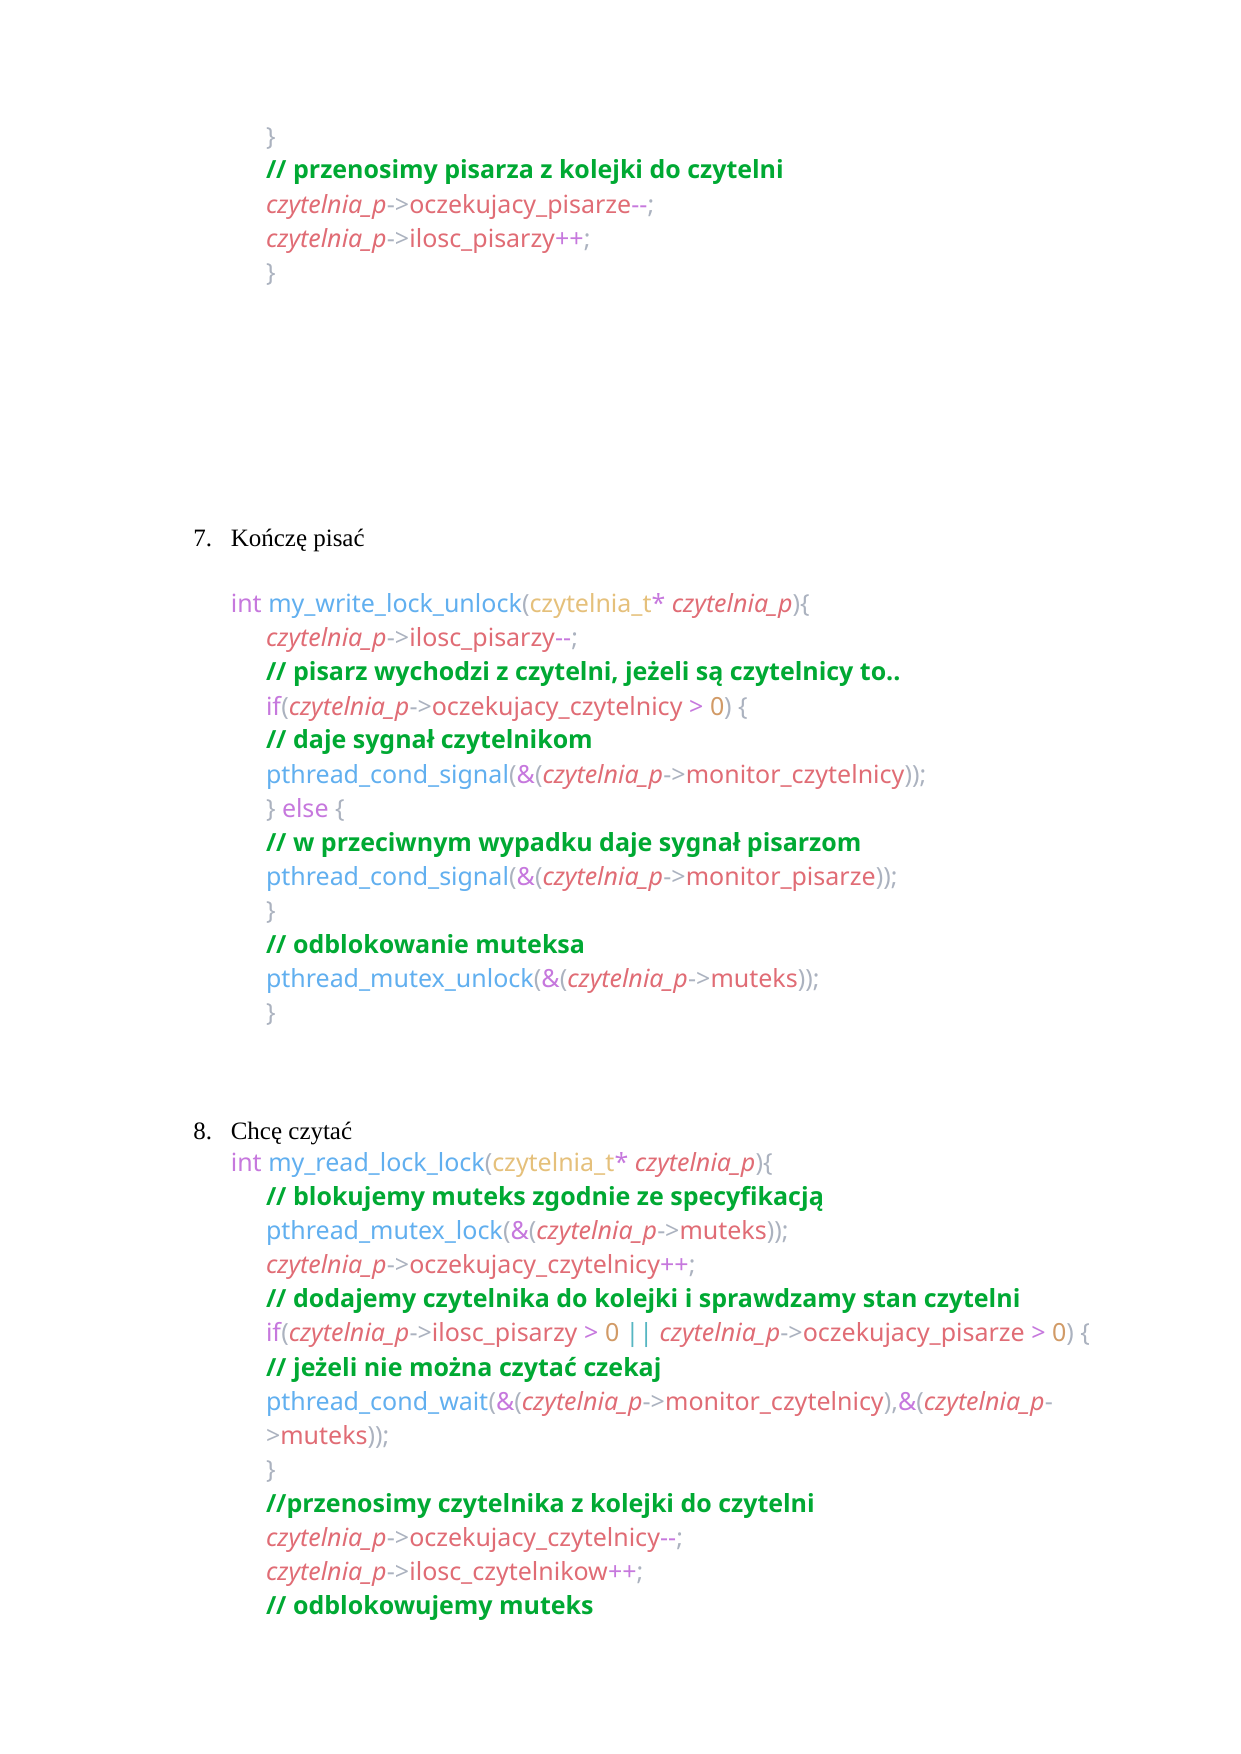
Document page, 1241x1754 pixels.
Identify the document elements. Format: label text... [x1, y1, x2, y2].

text czytelnia_p->oczekujacy_czytelnicy++; [266, 1247, 1122, 1281]
text } [266, 995, 1122, 1029]
text pthread_cond_signal(&(czytelnia_p->monitor_pisarze)); [266, 858, 1122, 892]
text } [266, 118, 1122, 152]
text czytelnia_p->ilosc_pisarzy++; [266, 220, 1122, 254]
text } [266, 1451, 1122, 1485]
text czytelnia_p->oczekujacy_czytelnicy--; [266, 1519, 1122, 1553]
text // odblokowujemy muteks [266, 1588, 1122, 1622]
list int my_read_lock_lock(czytelnia_t* czytelnia_p){ [193, 1145, 1122, 1179]
text // pisarz wychodzi z czytelni, jeżeli są czytelnicy to.. [266, 654, 1122, 688]
text czytelnia_p->ilosc_czytelnikow++; [266, 1553, 1122, 1588]
text // jeżeli nie można czytać czekaj [266, 1349, 1122, 1383]
text // dodajemy czytelnika do kolejki i sprawdzamy stan czytelni [266, 1281, 1122, 1315]
text // przenosimy pisarza z kolejki do czytelni [266, 152, 1122, 186]
text // daje sygnał czytelnikom [266, 722, 1122, 756]
text // odblokowanie muteksa [266, 927, 1122, 961]
list Chcę czytać [193, 1116, 1122, 1145]
text if(czytelnia_p->oczekujacy_czytelnicy > 0) { [266, 688, 1122, 722]
text //przenosimy czytelnika z kolejki do czytelni [266, 1485, 1122, 1519]
text pthread_cond_signal(&(czytelnia_p->monitor_czytelnicy)); [266, 756, 1122, 790]
text } else { [266, 790, 1122, 824]
list // blokujemy muteks zgodnie ze specyfikacją [266, 1179, 1122, 1213]
text pthread_cond_wait(&(czytelnia_p->monitor_czytelnicy),&(czytelnia_p->muteks)); [266, 1383, 1122, 1451]
text // w przeciwnym wypadku daje sygnał pisarzom [266, 824, 1122, 858]
list Kończę pisać [193, 523, 1122, 552]
text if(czytelnia_p->ilosc_pisarzy > 0 || czytelnia_p->oczekujacy_pisarze > 0) { [266, 1315, 1122, 1349]
text } [266, 892, 1122, 927]
text pthread_mutex_unlock(&(czytelnia_p->muteks)); [266, 961, 1122, 995]
text pthread_mutex_lock(&(czytelnia_p->muteks)); [266, 1213, 1122, 1247]
text czytelnia_p->oczekujacy_pisarze--; [266, 186, 1122, 220]
list int my_write_lock_unlock(czytelnia_t* czytelnia_p){ [193, 586, 1122, 620]
text } [266, 254, 1122, 288]
text czytelnia_p->ilosc_pisarzy--; [266, 620, 1122, 654]
